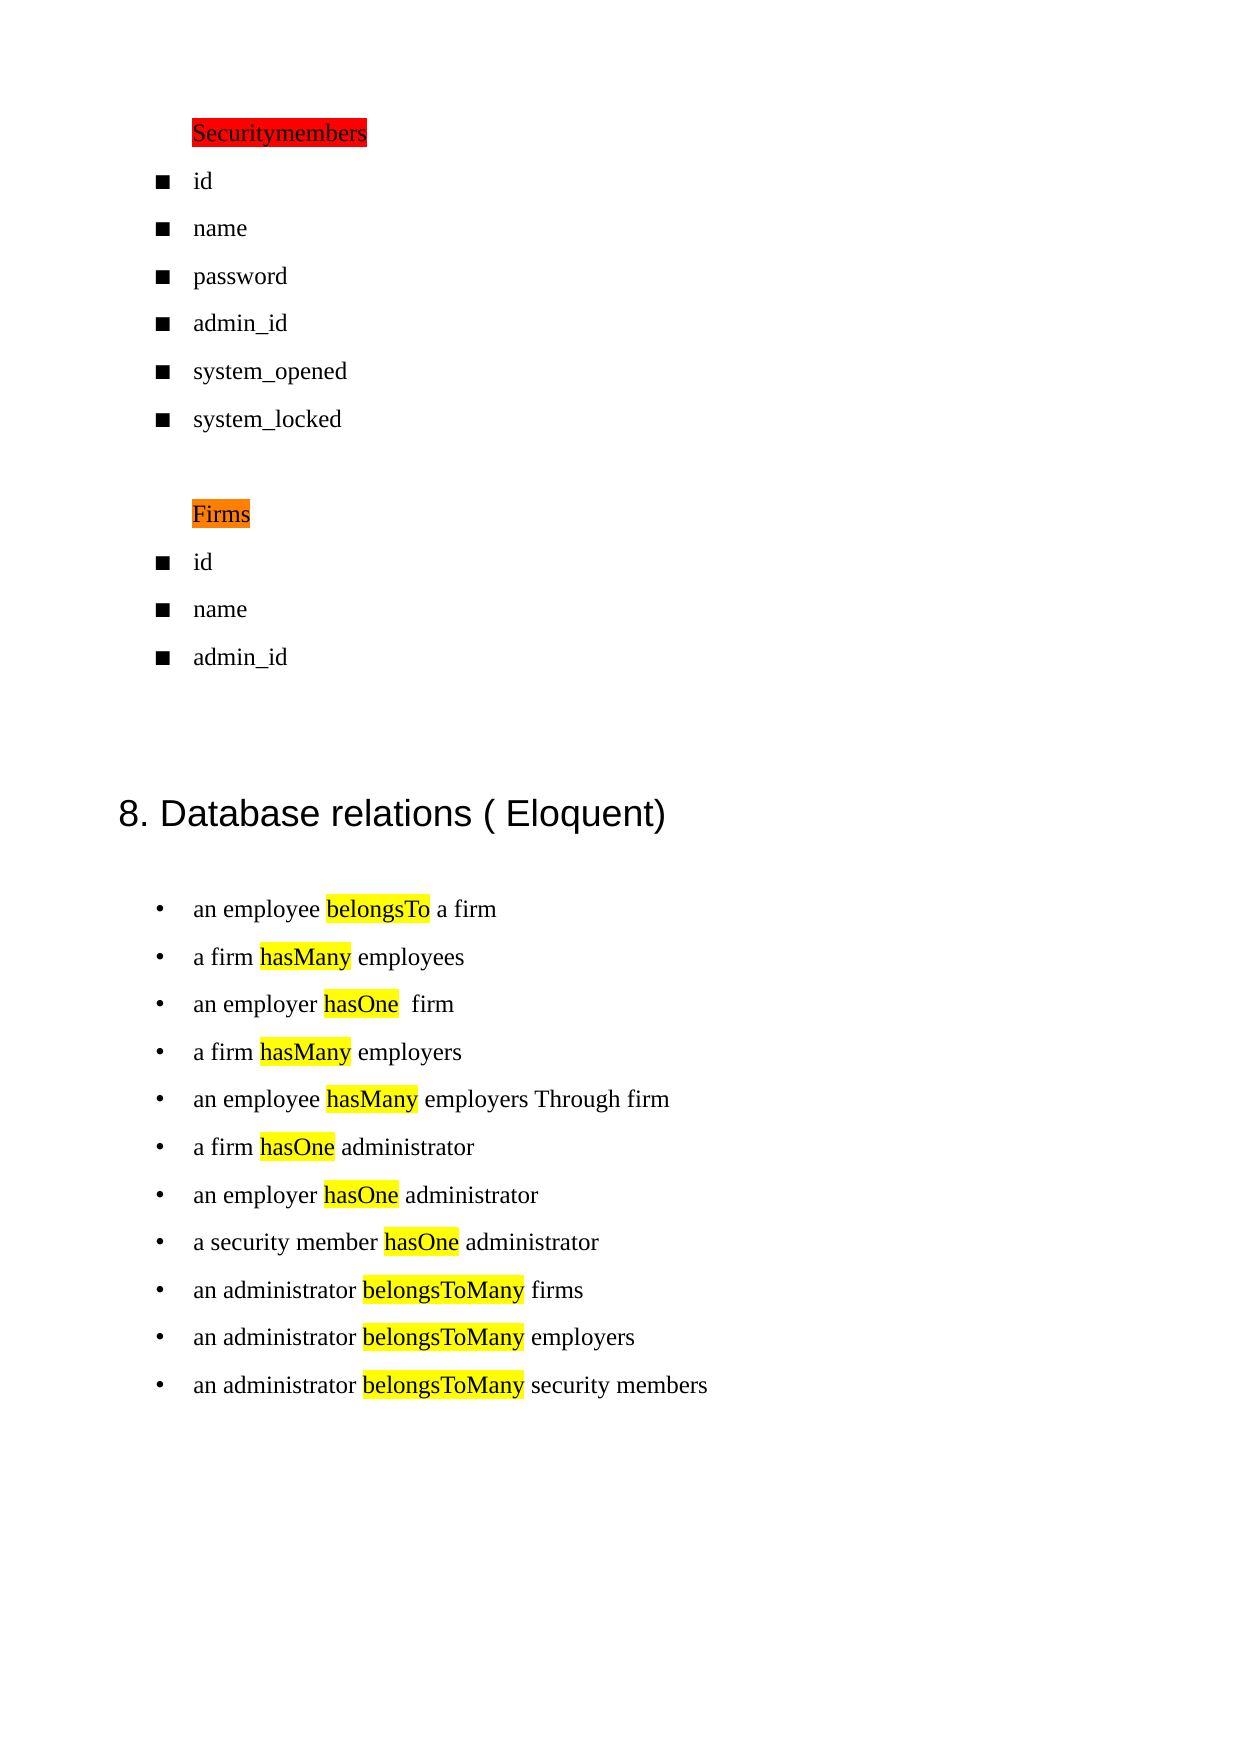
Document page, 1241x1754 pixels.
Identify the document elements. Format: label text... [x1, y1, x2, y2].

list a security member hasOne administrator [156, 1227, 1122, 1256]
list id [156, 166, 1122, 194]
text Securitymembers [118, 118, 1122, 147]
list id [156, 547, 1122, 575]
list an employee belongsTo a firm [156, 894, 1122, 923]
list an employer hasOne firm [156, 989, 1122, 1018]
list a firm hasMany employers [156, 1037, 1122, 1066]
list a firm hasOne administrator [156, 1132, 1122, 1161]
list an employee hasMany employers Through firm [156, 1084, 1122, 1113]
list system_opened [156, 356, 1122, 385]
subtitle 8. Database relations ( Eloquent) [118, 791, 1122, 834]
list admin_id [156, 642, 1122, 671]
list password [156, 261, 1122, 290]
text Firms [118, 499, 1122, 528]
list name [156, 213, 1122, 242]
list admin_id [156, 308, 1122, 337]
list an administrator belongsToMany firms [156, 1275, 1122, 1304]
list an administrator belongsToMany employers [156, 1322, 1122, 1351]
list an administrator belongsToMany security members [156, 1370, 1122, 1399]
list an employer hasOne administrator [156, 1180, 1122, 1208]
list system_locked [156, 404, 1122, 432]
list name [156, 594, 1122, 623]
list a firm hasMany employees [156, 942, 1122, 970]
